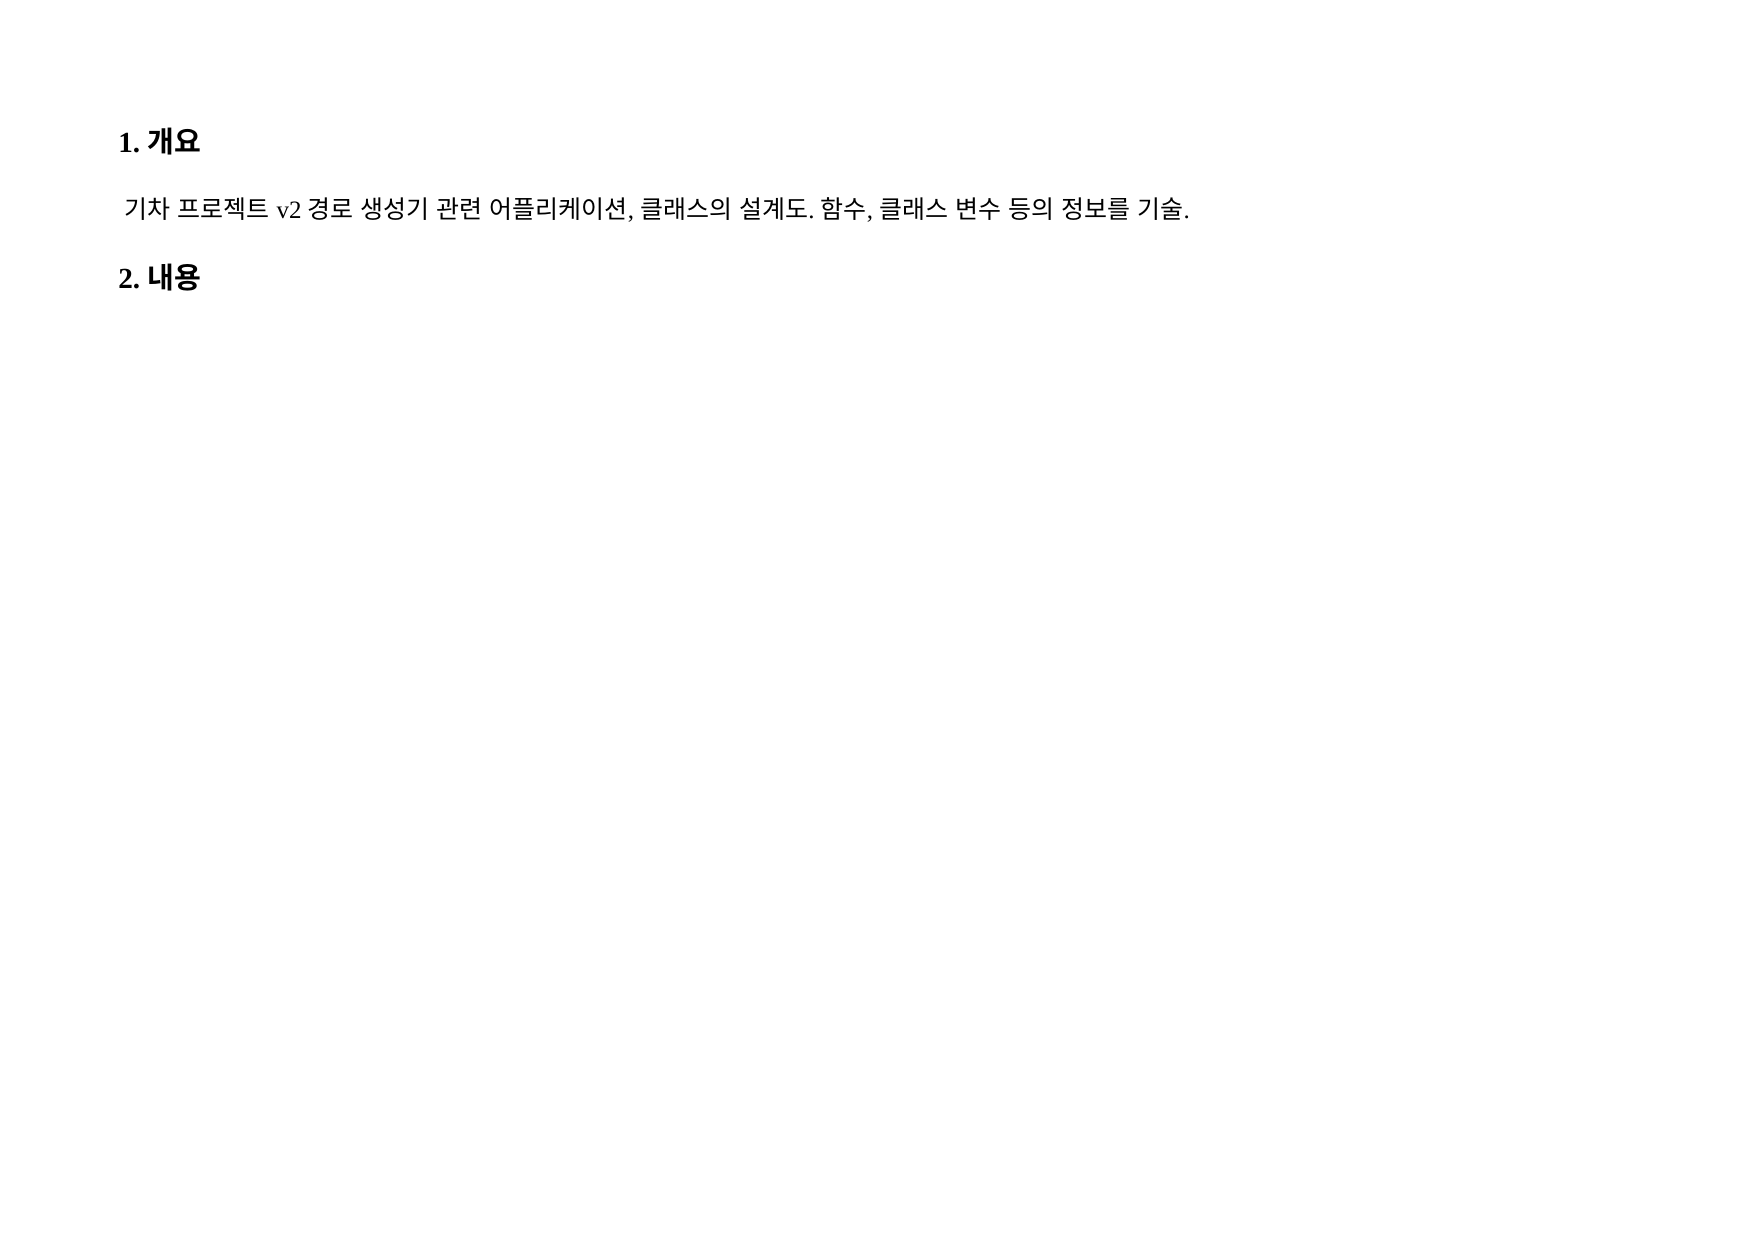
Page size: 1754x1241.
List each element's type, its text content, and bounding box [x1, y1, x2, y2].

text 2. 내용 [118, 254, 1636, 296]
text 기차 프로젝트 v2 경로 생성기 관련 어플리케이션, 클래스의 설계도. 함수, 클래스 변수 등의 정보를 기술. [118, 189, 1636, 225]
text 1. 개요 [118, 118, 1636, 160]
